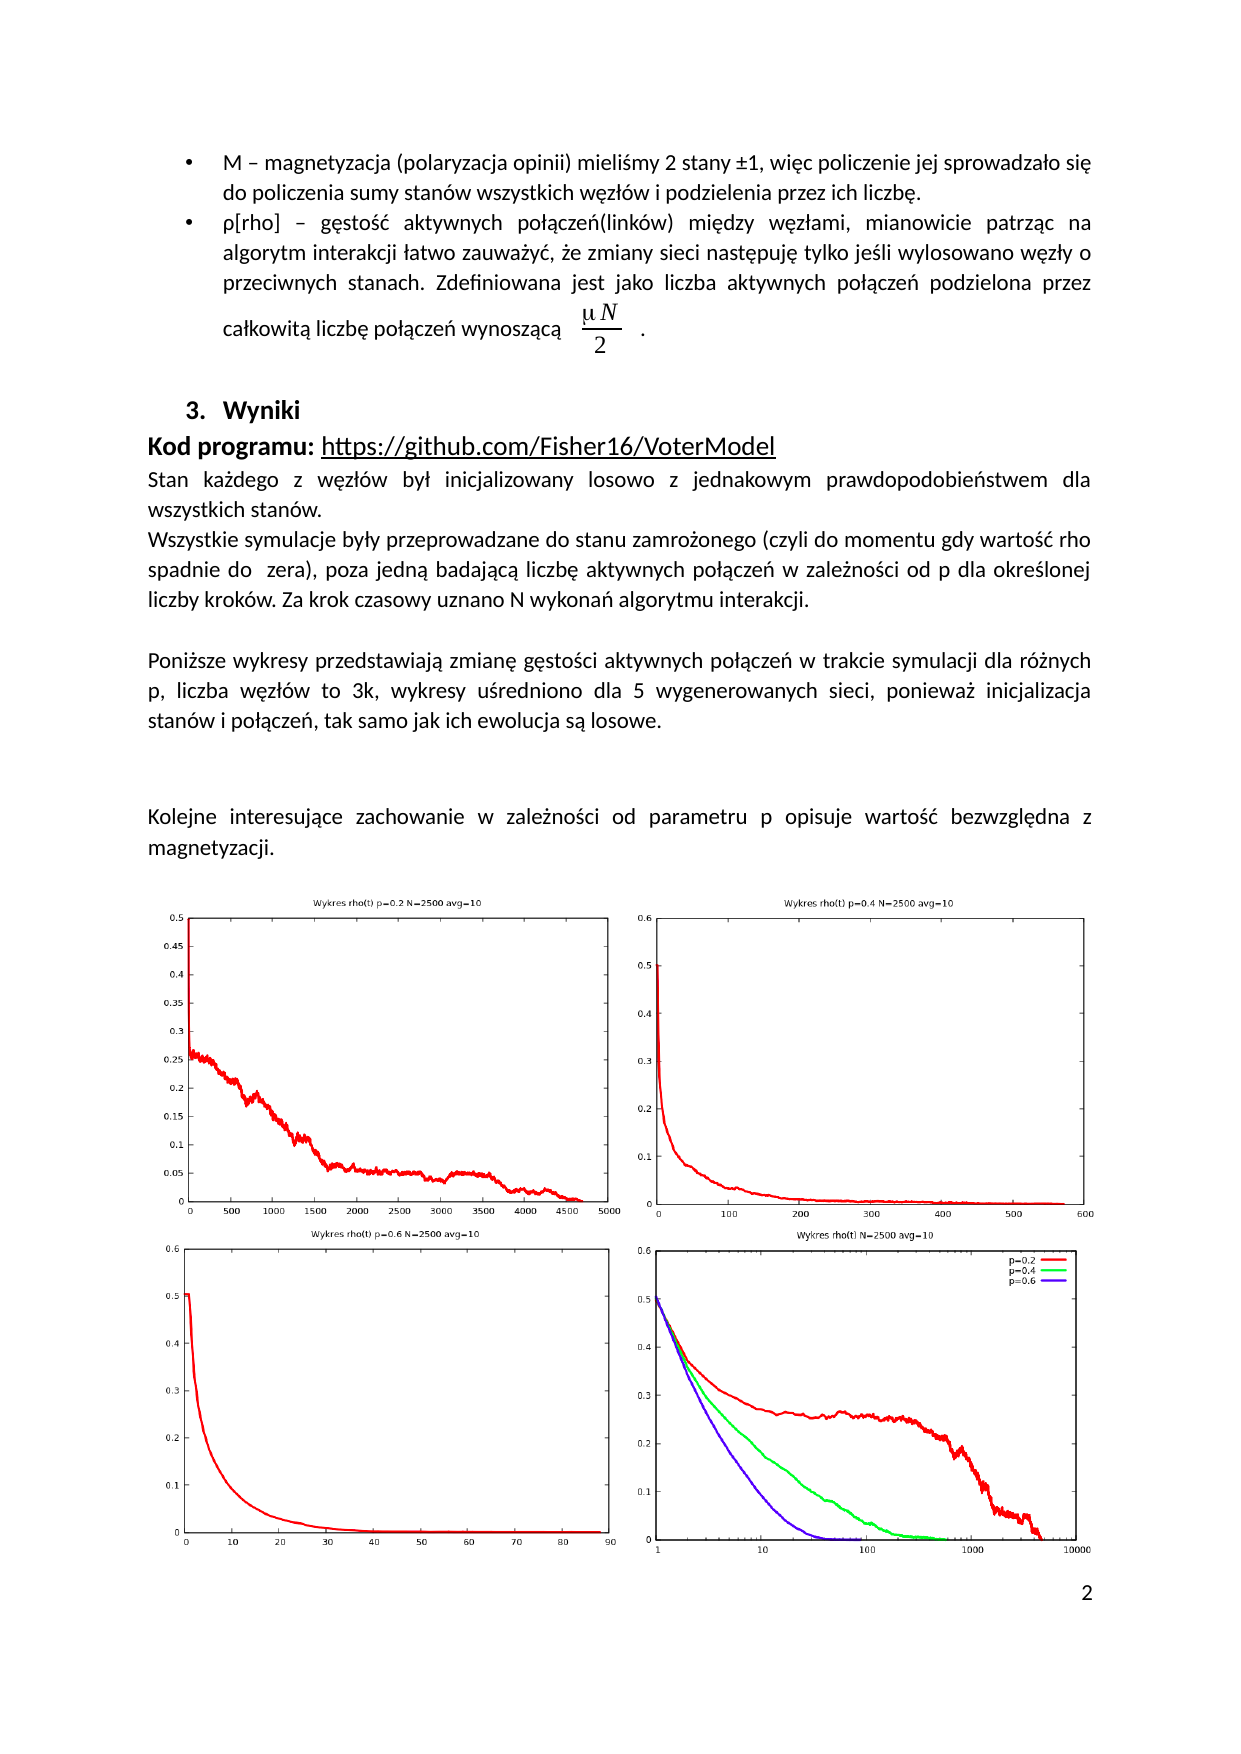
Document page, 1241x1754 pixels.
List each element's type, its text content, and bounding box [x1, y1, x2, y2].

list Kolejne interesujące zachowanie w zależności od parametru p opisuje wartość bezwzględna z magnetyzacji. [148, 802, 1093, 861]
list Kod programu: https://github.com/Fisher16/VoterModel [148, 429, 1093, 462]
picture [149, 889, 1099, 1572]
list Poniższe wykresy przedstawiają zmianę gęstości aktywnych połączeń w trakcie symulacji dla różnych p, liczba węzłów to 3k, wykresy uśredniono dla 5 wygenerowanych sieci, ponieważ inicjalizacja stanów i połączeń, tak samo jak ich ewolucja są losowe. [148, 646, 1093, 734]
list Wyniki [185, 393, 1093, 427]
list Wszystkie symulacje były przeprowadzane do stanu zamrożonego (czyli do momentu gdy wartość rho spadnie do zera), poza jedną badającą liczbę aktywnych połączeń w zależności od p dla określonej liczby kroków. Za krok czasowy uznano N wykonań algorytmu interakcji. [148, 525, 1093, 614]
list Stan każdego z węzłów był inicjalizowany losowo z jednakowym prawdopodobieństwem dla wszystkich stanów. [148, 465, 1093, 523]
list M – magnetyzacja (polaryzacja opinii) mieliśmy 2 stany ±1, więc policzenie jej sprowadzało się do policzenia sumy stanów wszystkich węzłów i podzielenia przez ich liczbę. [185, 148, 1093, 206]
list ρ[rho] – gęstość aktywnych połączeń(linków) między węzłami, mianowicie patrząc na algorytm interakcji łatwo zauważyć, że zmiany sieci następuję tylko jeśli wylosowano węzły o przeciwnych stanach. Zdefiniowana jest jako liczba aktywnych połączeń podzielona przez całkowitą liczbę połączeń wynoszącą. [185, 208, 1093, 358]
